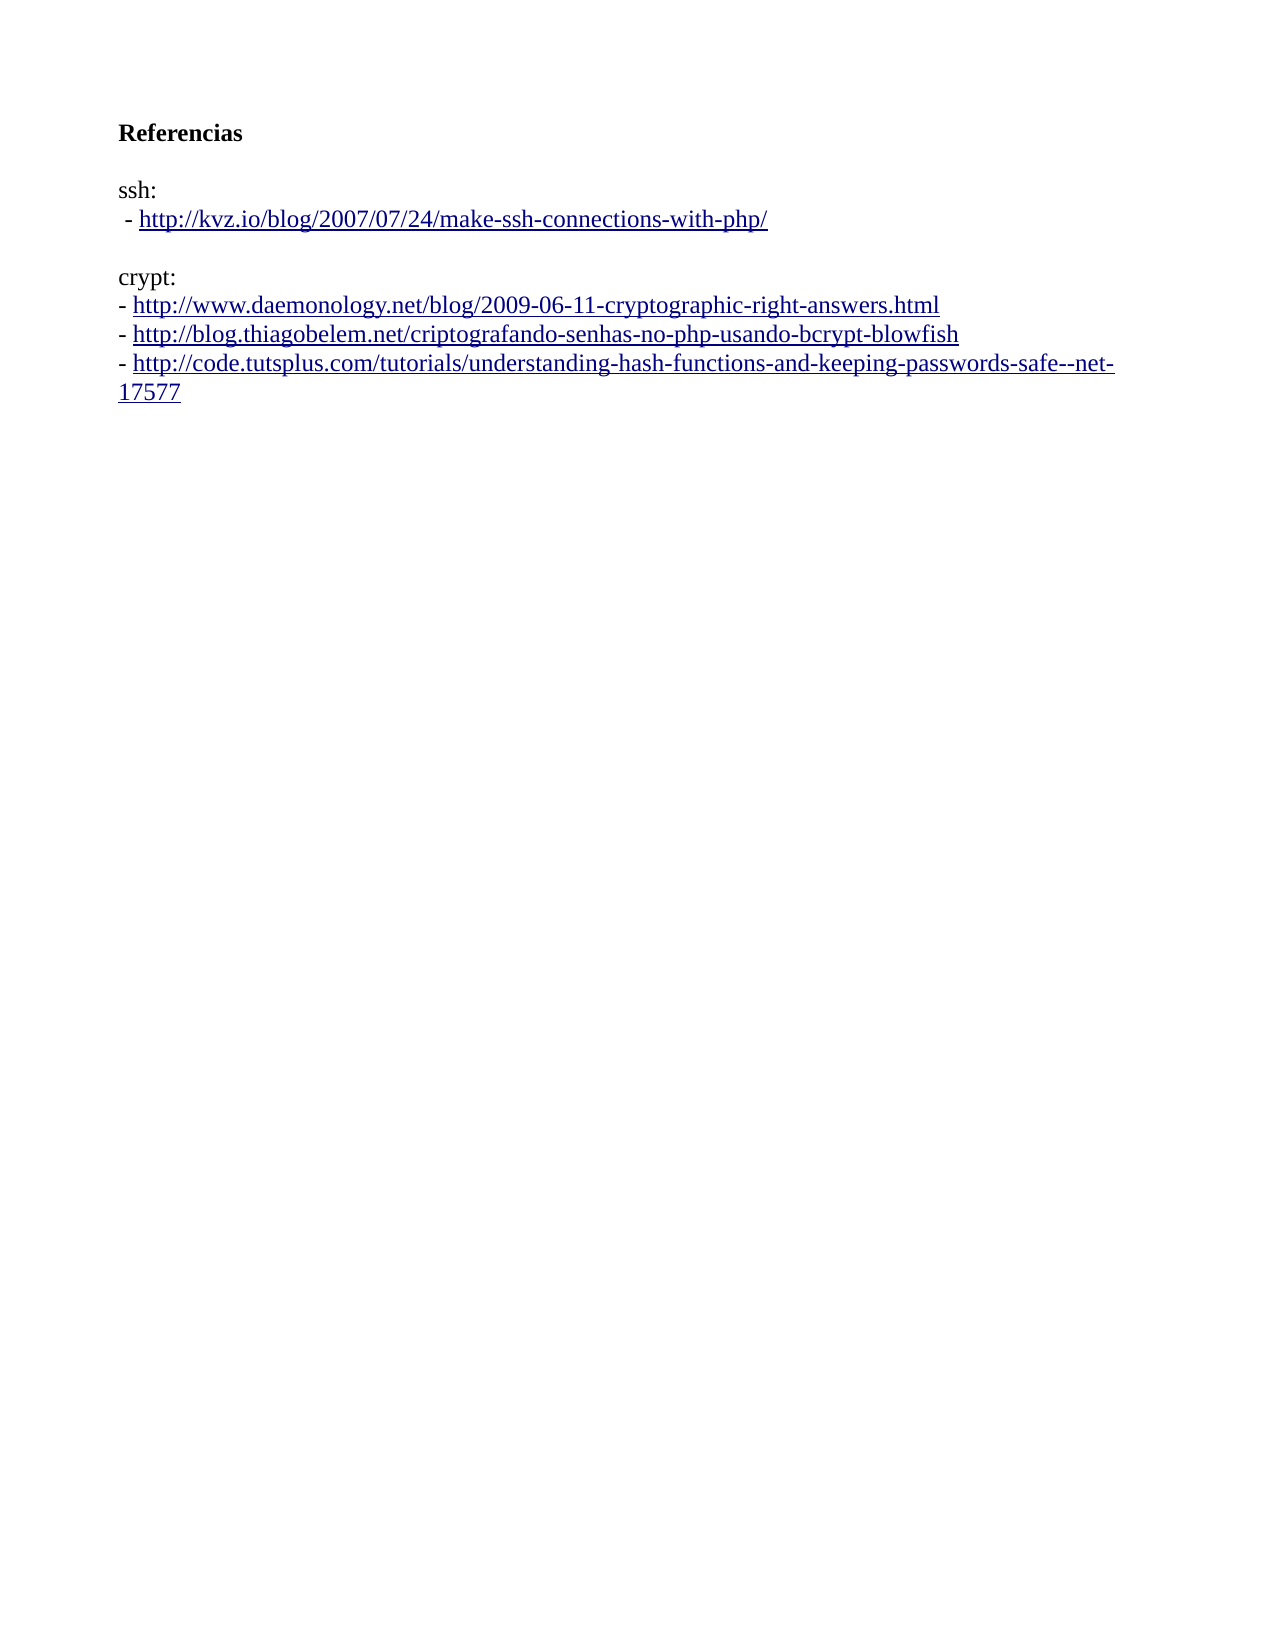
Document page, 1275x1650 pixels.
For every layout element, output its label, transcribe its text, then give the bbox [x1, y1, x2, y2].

text ssh: [118, 176, 1157, 204]
text - http://www.daemonology.net/blog/2009-06-11-cryptographic-right-answers.html [118, 291, 1157, 319]
text - http://kvz.io/blog/2007/07/24/make-ssh-connections-with-php/ [118, 204, 1157, 233]
text - http://blog.thiagobelem.net/criptografando-senhas-no-php-usando-bcrypt-blowfish [118, 319, 1157, 348]
text Referencias [118, 118, 1157, 147]
text crypt: [118, 262, 1157, 291]
text - http://code.tutsplus.com/tutorials/understanding-hash-functions-and-keeping-passwords-safe--net-17577 [118, 348, 1157, 406]
